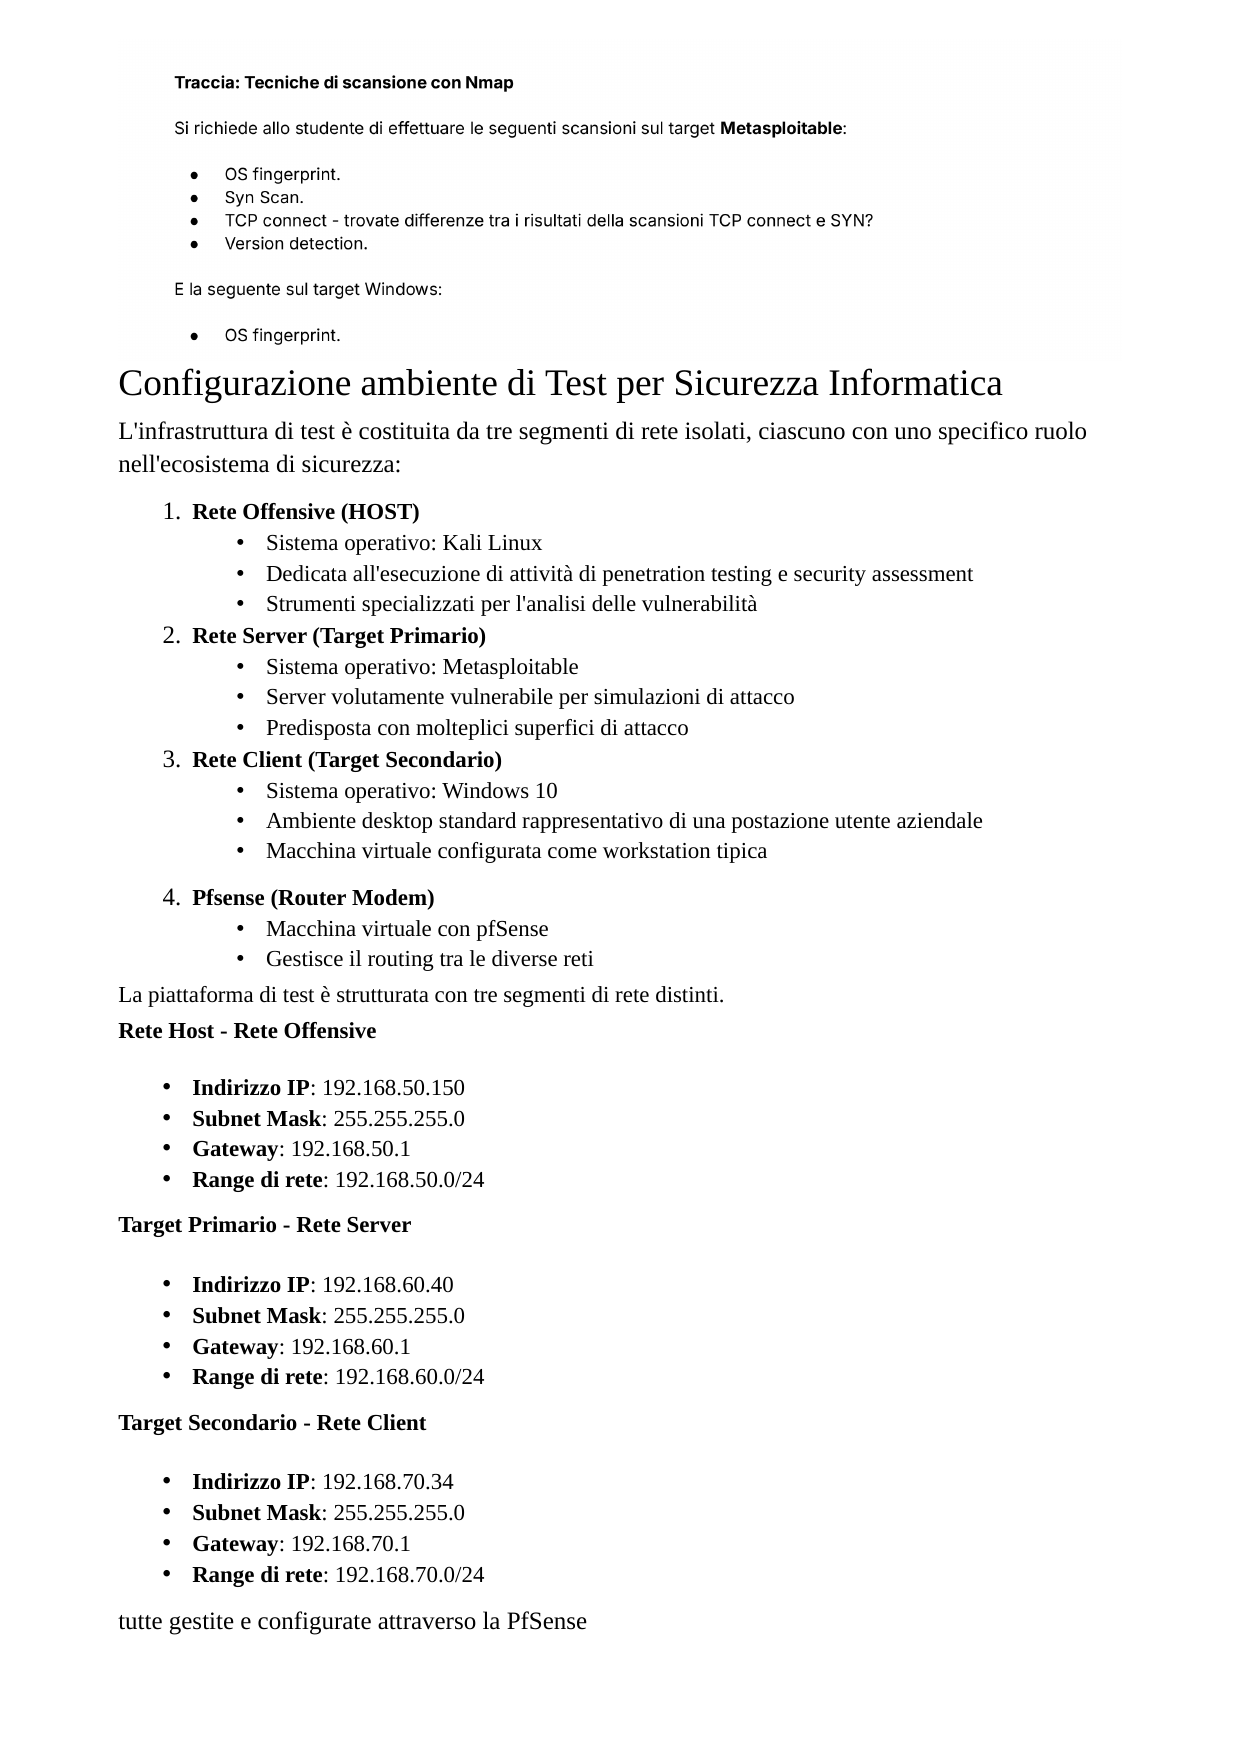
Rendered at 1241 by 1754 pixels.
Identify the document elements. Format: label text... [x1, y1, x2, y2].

list Gateway: 192.168.50.1 [162, 1136, 1122, 1162]
list Gateway: 192.168.70.1 [162, 1530, 1122, 1557]
list Sistema operativo: Metasploitable [236, 653, 1122, 679]
list Range di rete: 192.168.70.0/24 [162, 1561, 1122, 1587]
list Indirizzo IP: 192.168.60.40 [162, 1271, 1122, 1298]
list Rete Offensive (HOST) [162, 496, 1122, 525]
list Predisposta con molteplici superfici di attacco [236, 713, 1122, 740]
list Macchina virtuale con pfSense [236, 915, 1122, 941]
list Sistema operativo: Windows 10 [236, 777, 1122, 803]
subtitle Rete Host - Rete Offensive [118, 1017, 1122, 1044]
list Strumenti specializzati per l'analisi delle vulnerabilità [236, 590, 1122, 616]
subtitle Target Secondario - Rete Client [118, 1409, 1122, 1435]
text La piattaforma di test è strutturata con tre segmenti di rete distinti. [118, 981, 1122, 1008]
list Gestisce il routing tra le diverse reti [236, 945, 1122, 972]
picture [118, 39, 1123, 361]
list Gateway: 192.168.60.1 [162, 1333, 1122, 1359]
list Indirizzo IP: 192.168.70.34 [162, 1468, 1122, 1495]
list Sistema operativo: Kali Linux [236, 529, 1122, 556]
text tutte gestite e configurate attraverso la PfSense [118, 1606, 1122, 1635]
list Server volutamente vulnerabile per simulazioni di attacco [236, 683, 1122, 710]
list Rete Server (Target Primario) [162, 620, 1122, 649]
list Dedicata all'esecuzione di attività di penetration testing e security assessment [236, 560, 1122, 586]
list Rete Client (Target Secondario) [162, 744, 1122, 772]
subtitle Target Primario - Rete Server [118, 1212, 1122, 1238]
list Macchina virtuale configurata come workstation tipica [236, 837, 1122, 863]
list Indirizzo IP: 192.168.50.150 [162, 1074, 1122, 1101]
text Configurazione ambiente di Test per Sicurezza Informatica [118, 361, 1122, 404]
text L'infrastruttura di test è costituita da tre segmenti di rete isolati, ciascuno con uno specifico ruolo nell'ecosistema di sicurezza: [118, 416, 1122, 478]
list Range di rete: 192.168.50.0/24 [162, 1166, 1122, 1193]
list Subnet Mask: 255.255.255.0 [162, 1302, 1122, 1329]
list Ambiente desktop standard rappresentativo di una postazione utente aziendale [236, 807, 1122, 833]
list Range di rete: 192.168.60.0/24 [162, 1363, 1122, 1390]
list Subnet Mask: 255.255.255.0 [162, 1105, 1122, 1132]
list Pfsense (Router Modem) [162, 882, 1122, 911]
list Subnet Mask: 255.255.255.0 [162, 1499, 1122, 1526]
